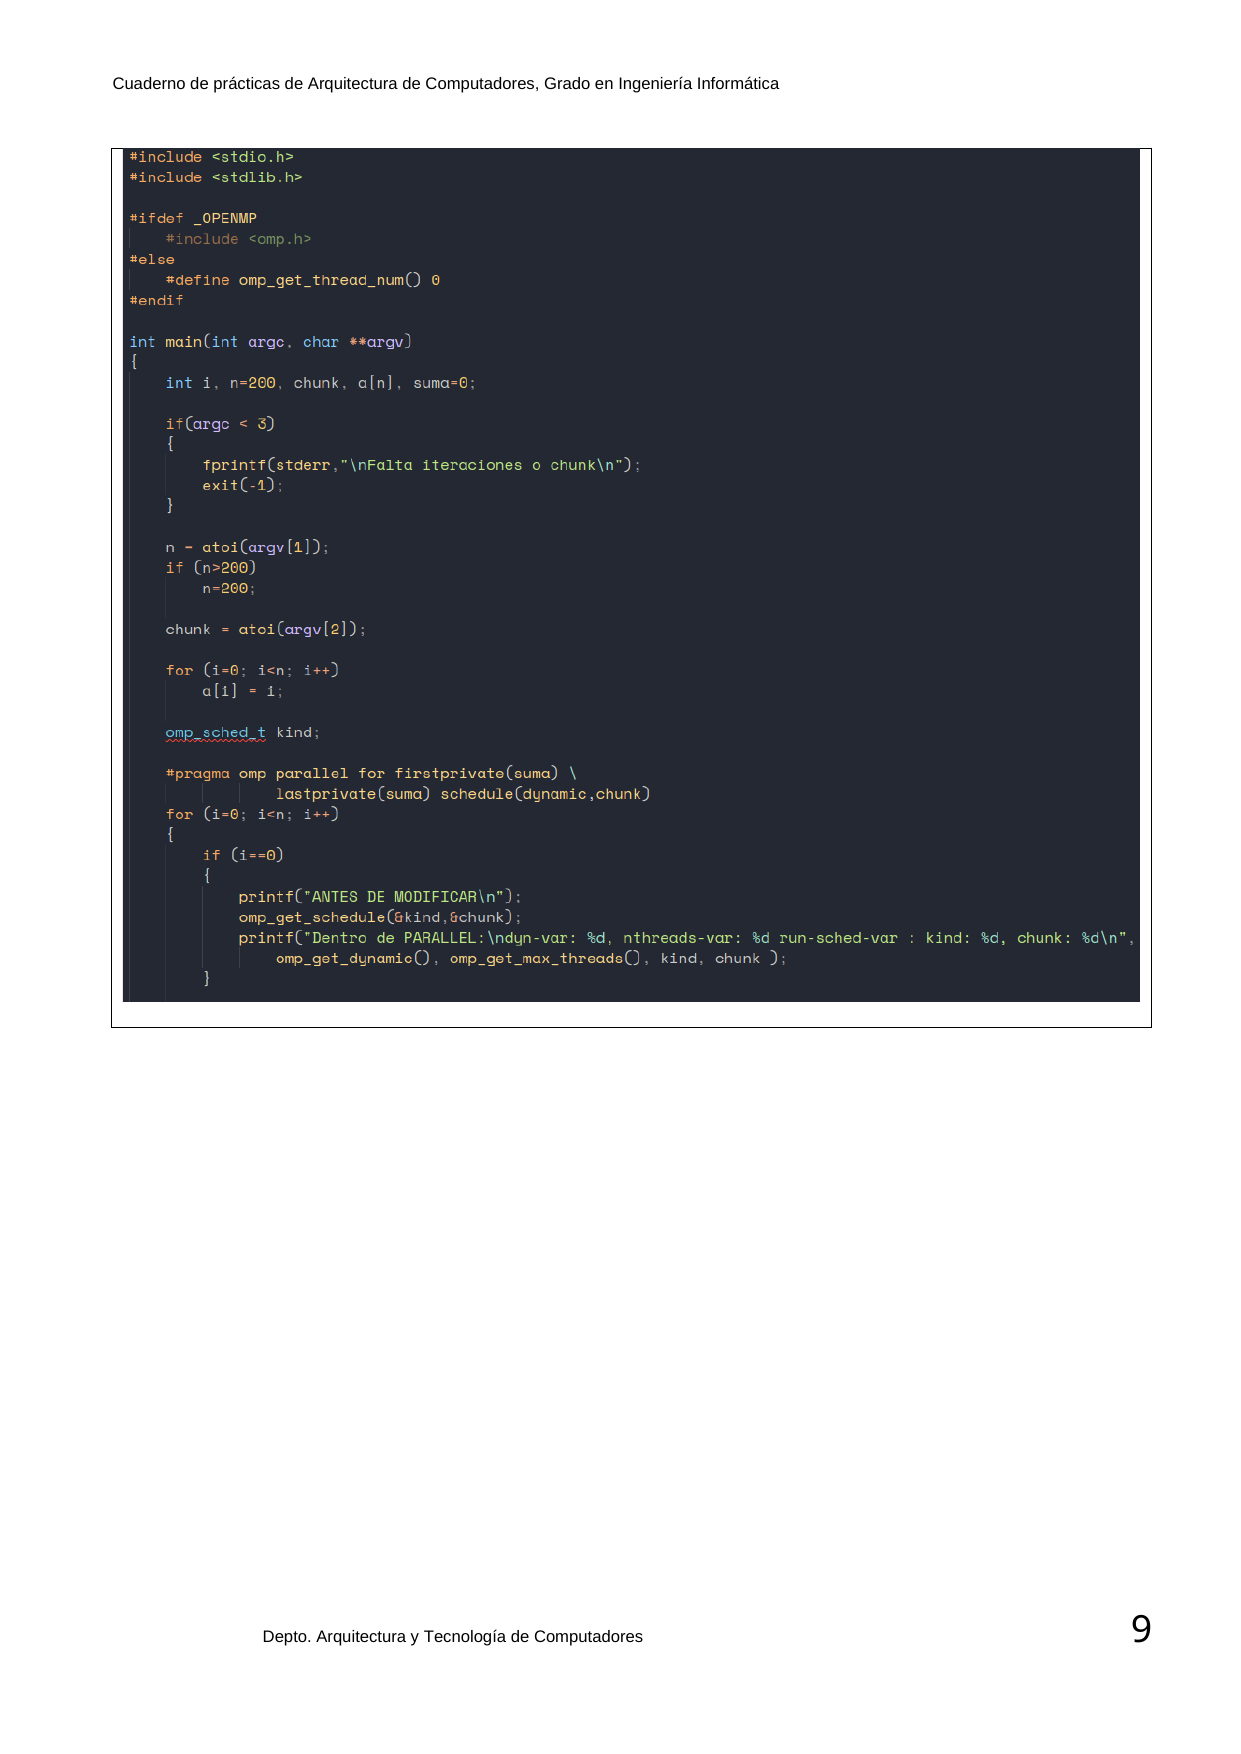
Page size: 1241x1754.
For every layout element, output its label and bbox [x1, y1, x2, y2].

table_header [112, 149, 1151, 1027]
picture [122, 148, 1140, 1002]
